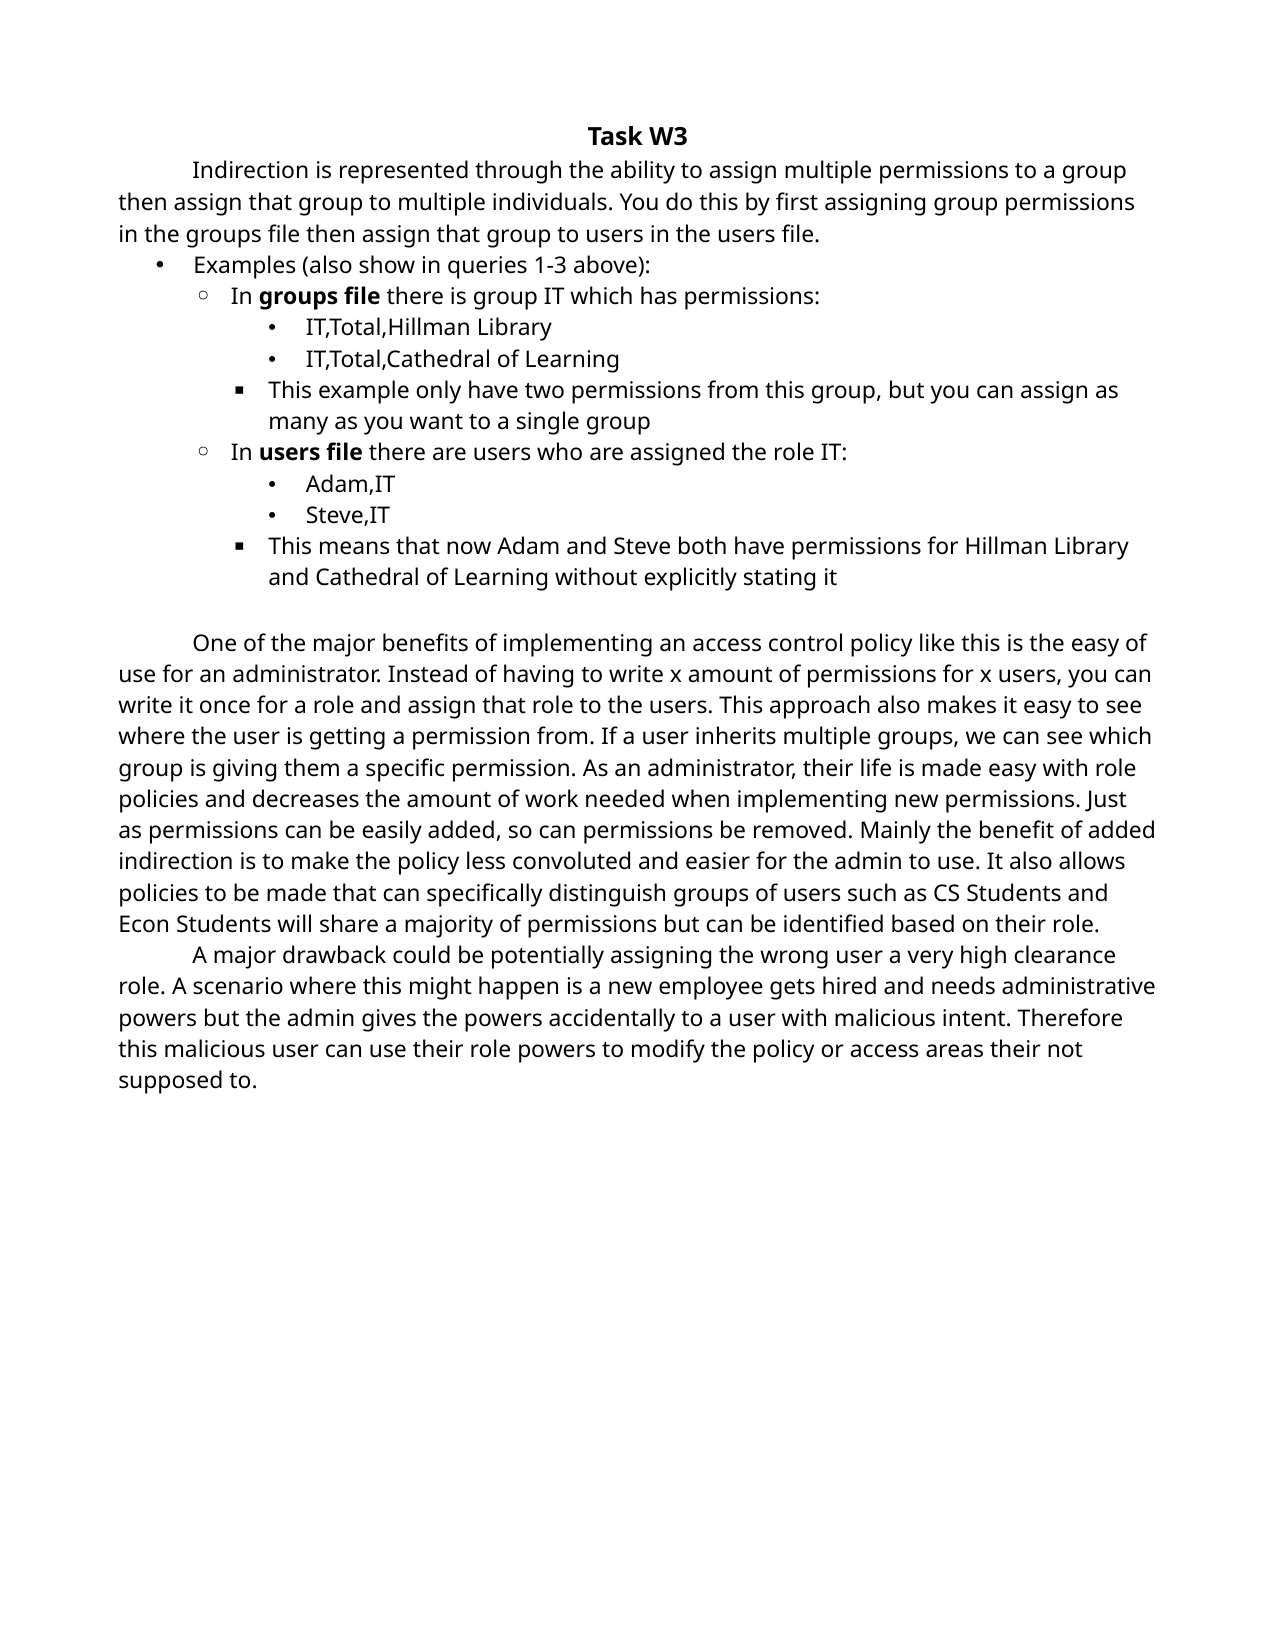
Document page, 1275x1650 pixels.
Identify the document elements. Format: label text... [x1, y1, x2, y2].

list Steve,IT [268, 499, 1157, 530]
list In groups file there is group IT which has permissions: [193, 280, 1157, 311]
list Adam,IT [268, 467, 1157, 499]
text A major drawback could be potentially assigning the wrong user a very high clearance role. A scenario where this might happen is a new employee gets hired and needs administrative powers but the admin gives the powers accidentally to a user with malicious intent. Therefore this malicious user can use their role powers to modify the policy or access areas their not supposed to. [118, 939, 1157, 1095]
list This means that now Adam and Steve both have permissions for Hillman Library and Cathedral of Learning without explicitly stating it [231, 530, 1157, 592]
list In users file there are users who are assigned the role IT: [193, 436, 1157, 467]
text Task W3 [118, 118, 1157, 152]
list This example only have two permissions from this group, but you can assign as many as you want to a single group [231, 374, 1157, 436]
text Indirection is represented through the ability to assign multiple permissions to a group then assign that group to multiple individuals. You do this by first assigning group permissions in the groups file then assign that group to users in the users file. [118, 152, 1157, 249]
list IT,Total,Cathedral of Learning [268, 342, 1157, 374]
list Examples (also show in queries 1-3 above): [156, 249, 1157, 280]
list IT,Total,Hillman Library [268, 311, 1157, 342]
text One of the major benefits of implementing an access control policy like this is the easy of use for an administrator. Instead of having to write x amount of permissions for x users, you can write it once for a role and assign that role to the users. This approach also makes it easy to see where the user is getting a permission from. If a user inherits multiple groups, we can see which group is giving them a specific permission. As an administrator, their life is made easy with role policies and decreases the amount of work needed when implementing new permissions. Just as permissions can be easily added, so can permissions be removed. Mainly the benefit of added indirection is to make the policy less convoluted and easier for the admin to use. It also allows policies to be made that can specifically distinguish groups of users such as CS Students and Econ Students will share a majority of permissions but can be identified based on their role. [118, 627, 1157, 939]
